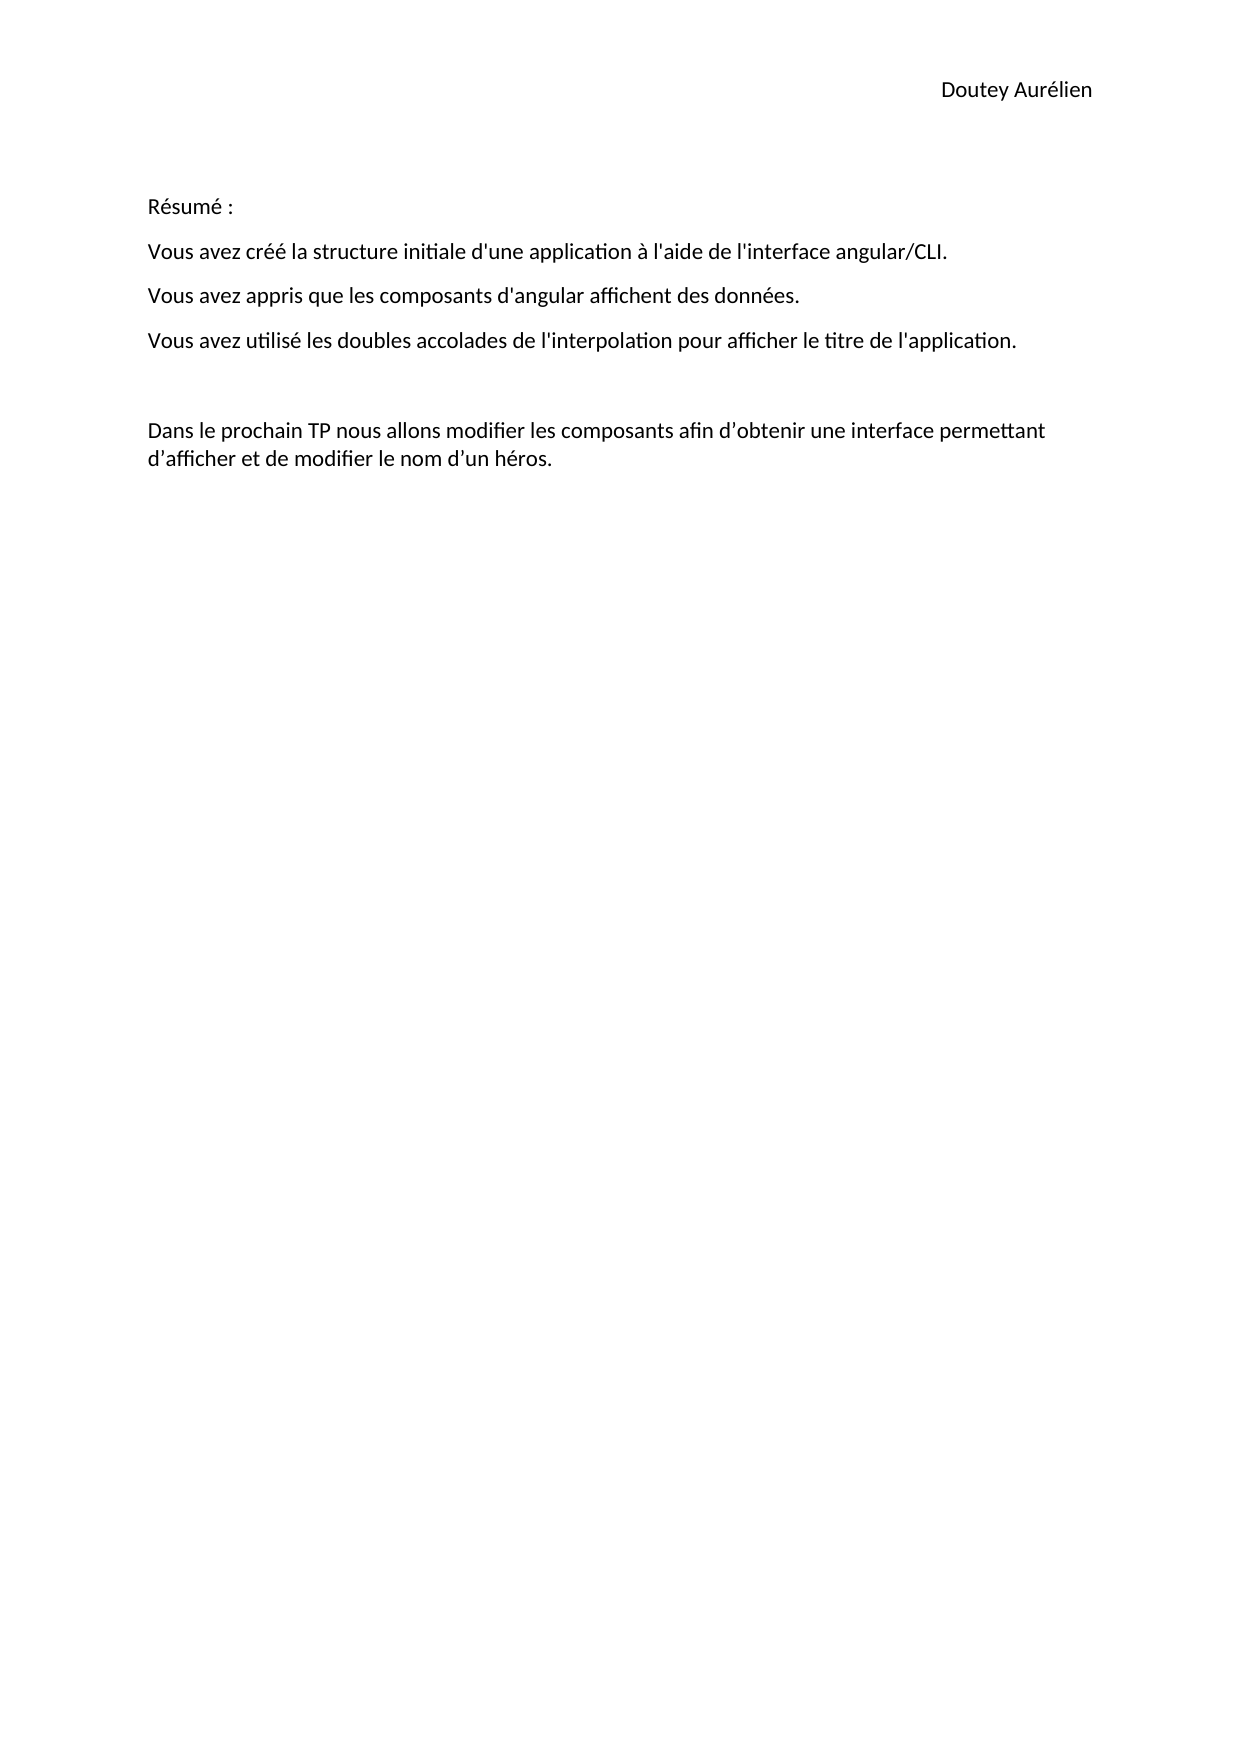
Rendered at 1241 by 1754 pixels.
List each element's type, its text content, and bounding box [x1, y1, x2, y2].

text Résumé : [148, 192, 1093, 220]
text Vous avez utilisé les doubles accolades de l'interpolation pour afficher le titre de l'application. [148, 326, 1093, 354]
text Vous avez créé la structure initiale d'une application à l'aide de l'interface angular/CLI. [148, 237, 1093, 265]
text Vous avez appris que les composants d'angular affichent des données. [148, 282, 1093, 310]
text Dans le prochain TP nous allons modifier les composants afin d’obtenir une interface permettant d’afficher et de modifier le nom d’un héros. [148, 416, 1093, 472]
